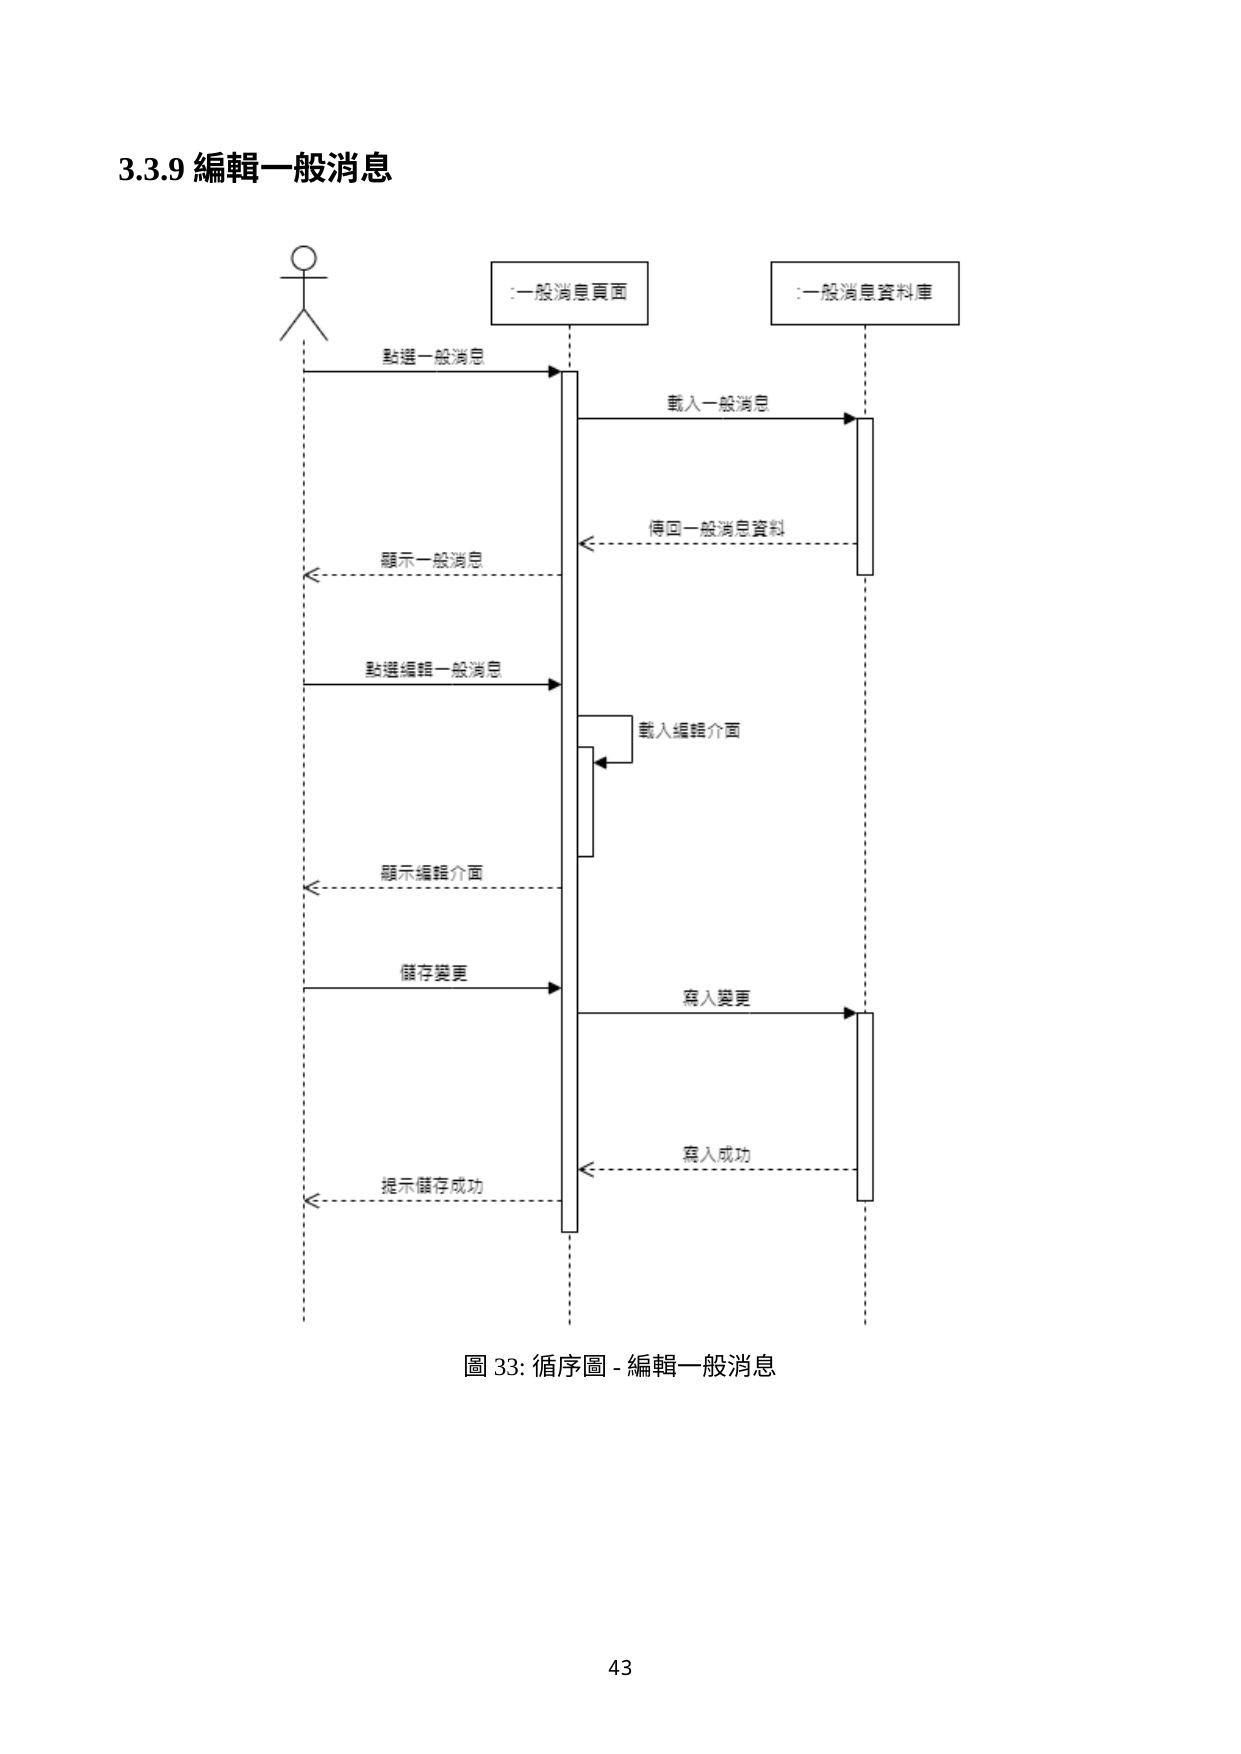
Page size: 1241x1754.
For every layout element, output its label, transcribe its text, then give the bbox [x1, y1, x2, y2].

picture [269, 235, 971, 1338]
text 圖 33: 循序圖 - 編輯一般消息 [269, 1338, 971, 1382]
subtitle 3.3.9 編輯一般消息 [118, 142, 1122, 190]
